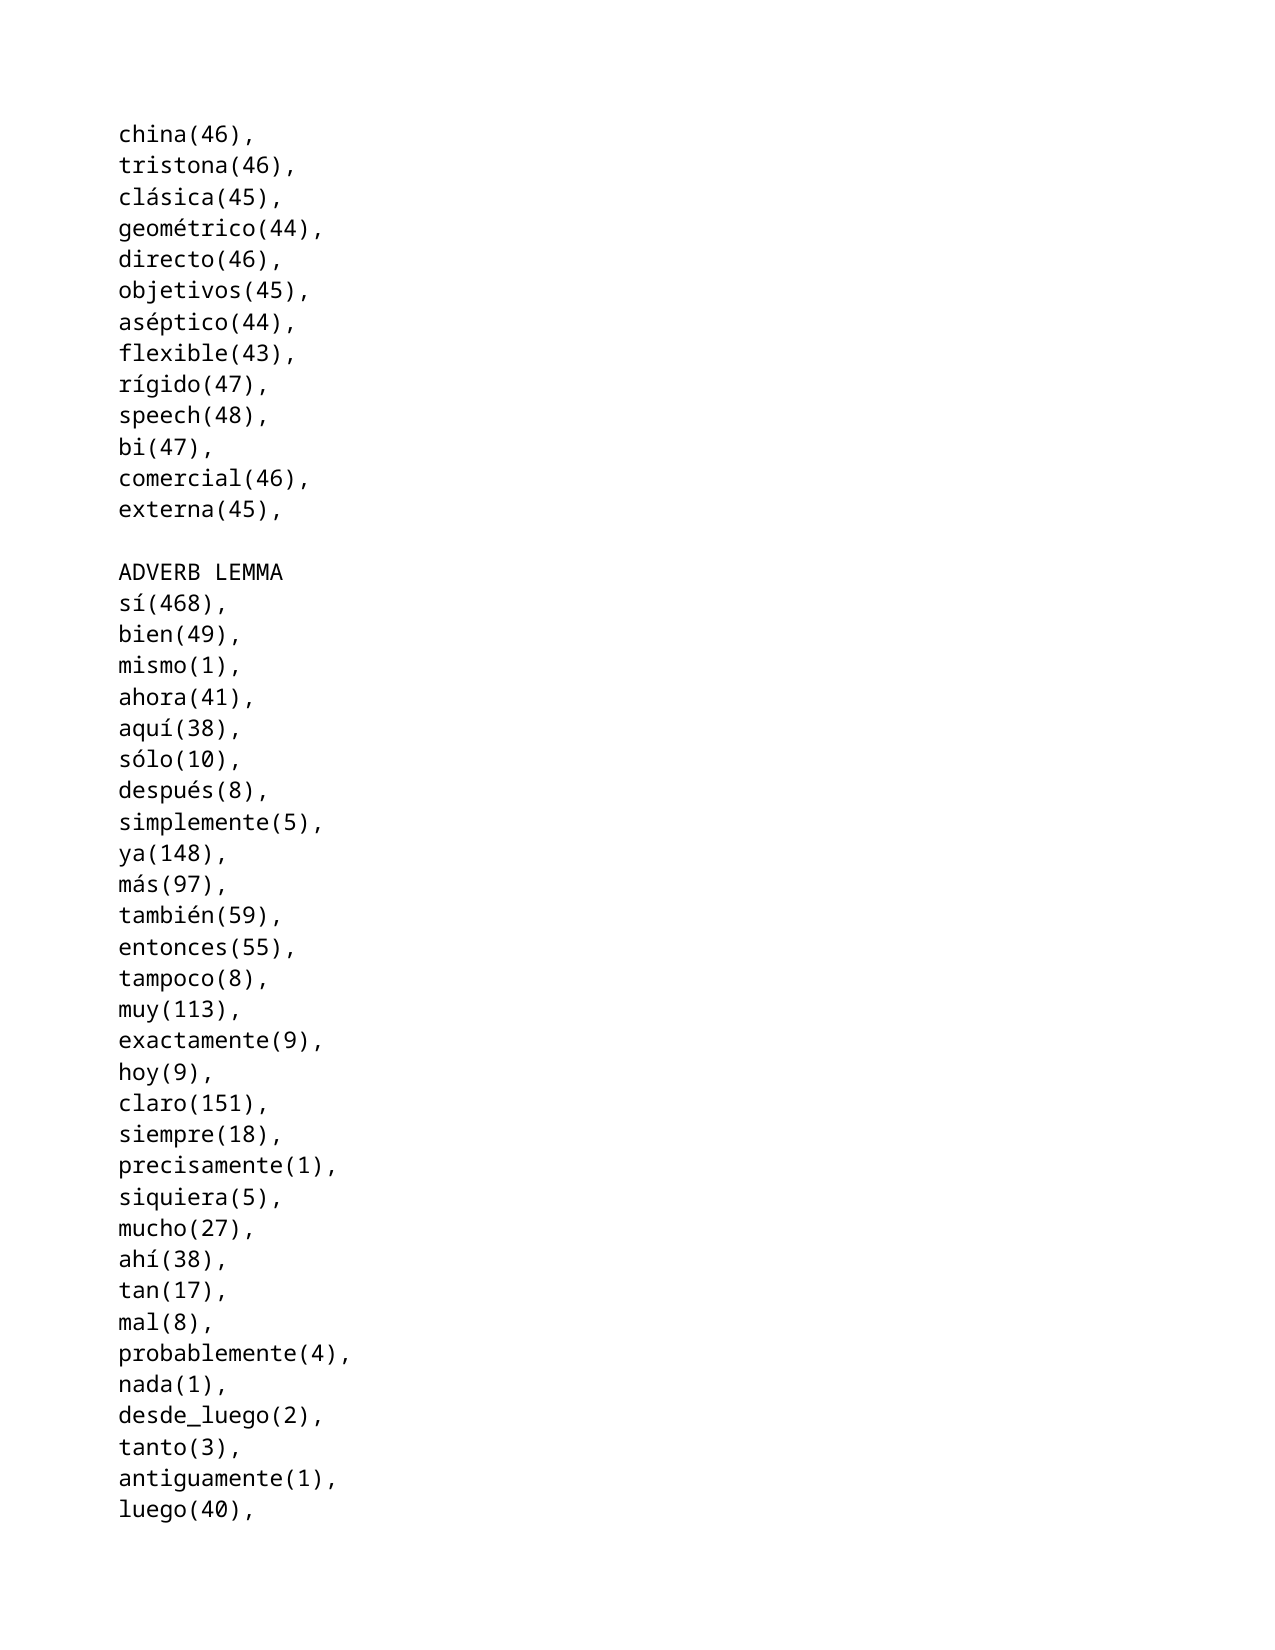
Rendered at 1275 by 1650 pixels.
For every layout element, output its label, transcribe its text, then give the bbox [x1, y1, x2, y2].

text exactamente(9), [118, 1024, 1157, 1056]
text siempre(18), [118, 1118, 1157, 1149]
text objetivos(45), [118, 274, 1157, 306]
text ADVERB LEMMA [118, 556, 1157, 587]
text también(59), [118, 899, 1157, 931]
text tampoco(8), [118, 962, 1157, 993]
text desde_luego(2), [118, 1399, 1157, 1431]
text rígido(47), [118, 368, 1157, 399]
text aséptico(44), [118, 306, 1157, 337]
text tan(17), [118, 1274, 1157, 1306]
text probablemente(4), [118, 1337, 1157, 1368]
text mismo(1), [118, 649, 1157, 681]
text nada(1), [118, 1368, 1157, 1399]
text ya(148), [118, 837, 1157, 868]
text mucho(27), [118, 1212, 1157, 1243]
text sí(468), [118, 587, 1157, 618]
text ahí(38), [118, 1243, 1157, 1274]
text tanto(3), [118, 1431, 1157, 1462]
text geométrico(44), [118, 212, 1157, 243]
text ahora(41), [118, 681, 1157, 712]
text precisamente(1), [118, 1149, 1157, 1181]
text simplemente(5), [118, 806, 1157, 837]
text china(46), [118, 118, 1157, 149]
text claro(151), [118, 1087, 1157, 1118]
text mal(8), [118, 1306, 1157, 1337]
text bien(49), [118, 618, 1157, 649]
text siquiera(5), [118, 1181, 1157, 1212]
text antiguamente(1), [118, 1462, 1157, 1493]
text directo(46), [118, 243, 1157, 274]
text hoy(9), [118, 1056, 1157, 1087]
text muy(113), [118, 993, 1157, 1024]
text sólo(10), [118, 743, 1157, 774]
text clásica(45), [118, 181, 1157, 212]
text entonces(55), [118, 931, 1157, 962]
text bi(47), [118, 431, 1157, 462]
text flexible(43), [118, 337, 1157, 368]
text speech(48), [118, 399, 1157, 431]
text externa(45), [118, 493, 1157, 524]
text después(8), [118, 774, 1157, 806]
text más(97), [118, 868, 1157, 899]
text comercial(46), [118, 462, 1157, 493]
text tristona(46), [118, 149, 1157, 181]
text luego(40), [118, 1493, 1157, 1524]
text aquí(38), [118, 712, 1157, 743]
